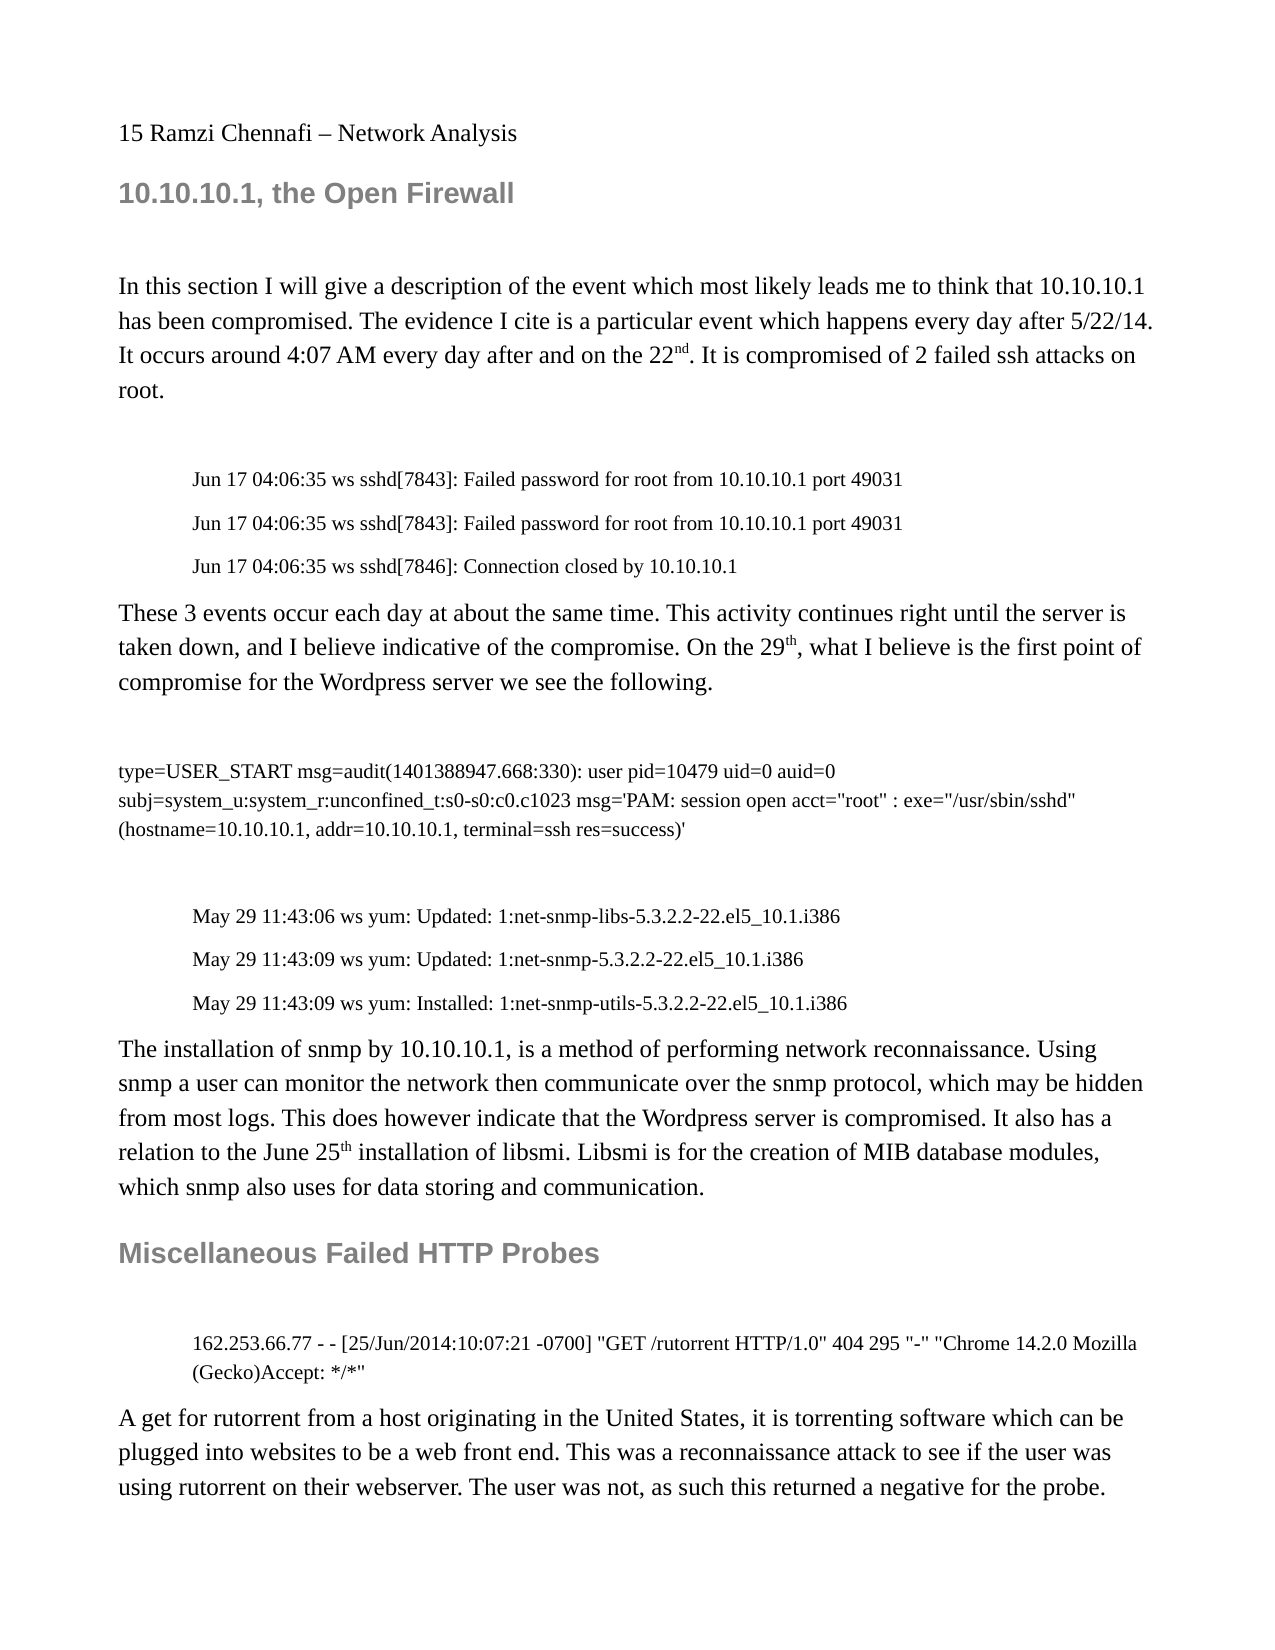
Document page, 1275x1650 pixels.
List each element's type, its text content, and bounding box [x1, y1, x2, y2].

text Jun 17 04:06:35 ws sshd[7843]: Failed password for root from 10.10.10.1 port 49031 [118, 467, 1157, 491]
text Jun 17 04:06:35 ws sshd[7843]: Failed password for root from 10.10.10.1 port 49031 [118, 511, 1157, 535]
text 162.253.66.77 - - [25/Jun/2014:10:07:21 -0700] "GET /rutorrent HTTP/1.0" 404 295 "-" "Chrome 14.2.0 Mozilla (Gecko)Accept: */*" [118, 1331, 1157, 1384]
text These 3 events occur each day at about the same time. This activity continues right until the server is taken down, and I believe indicative of the compromise. On the 29th, what I believe is the first point of compromise for the Wordpress server we see the following. [118, 598, 1157, 695]
text The installation of snmp by 10.10.10.1, is a method of performing network reconnaissance. Using snmp a user can monitor the network then communicate over the snmp protocol, which may be hidden from most logs. This does however indicate that the Wordpress server is compromised. It also has a relation to the June 25th installation of libsmi. Libsmi is for the creation of MIB database modules, which snmp also uses for data storing and communication. [118, 1034, 1157, 1201]
text A get for rutorrent from a host originating in the United States, it is torrenting software which can be plugged into websites to be a web front end. This was a reconnaissance attack to see if the user was using rutorrent on their webserver. The user was not, as such this returned a negative for the probe. [118, 1403, 1157, 1501]
text May 29 11:43:09 ws yum: Updated: 1:net-snmp-5.3.2.2-22.el5_10.1.i386 [118, 947, 1157, 971]
subtitle Miscellaneous Failed HTTP Probes [118, 1236, 1157, 1269]
text In this section I will give a description of the event which most likely leads me to think that 10.10.10.1 has been compromised. The evidence I cite is a particular event which happens every day after 5/22/14. It occurs around 4:07 AM every day after and on the 22nd. It is compromised of 2 failed ssh attacks on root. [118, 271, 1157, 404]
subtitle 10.10.10.1, the Open Firewall [118, 176, 1157, 210]
text May 29 11:43:09 ws yum: Installed: 1:net-snmp-utils-5.3.2.2-22.el5_10.1.i386 [118, 991, 1157, 1015]
text Jun 17 04:06:35 ws sshd[7846]: Connection closed by 10.10.10.1 [118, 554, 1157, 578]
text type=USER_START msg=audit(1401388947.668:330): user pid=10479 uid=0 auid=0 subj=system_u:system_r:unconfined_t:s0-s0:c0.c1023 msg='PAM: session open acct="root" : exe="/usr/sbin/sshd" (hostname=10.10.10.1, addr=10.10.10.1, terminal=ssh res=success)' [118, 759, 1157, 841]
text May 29 11:43:06 ws yum: Updated: 1:net-snmp-libs-5.3.2.2-22.el5_10.1.i386 [118, 904, 1157, 928]
